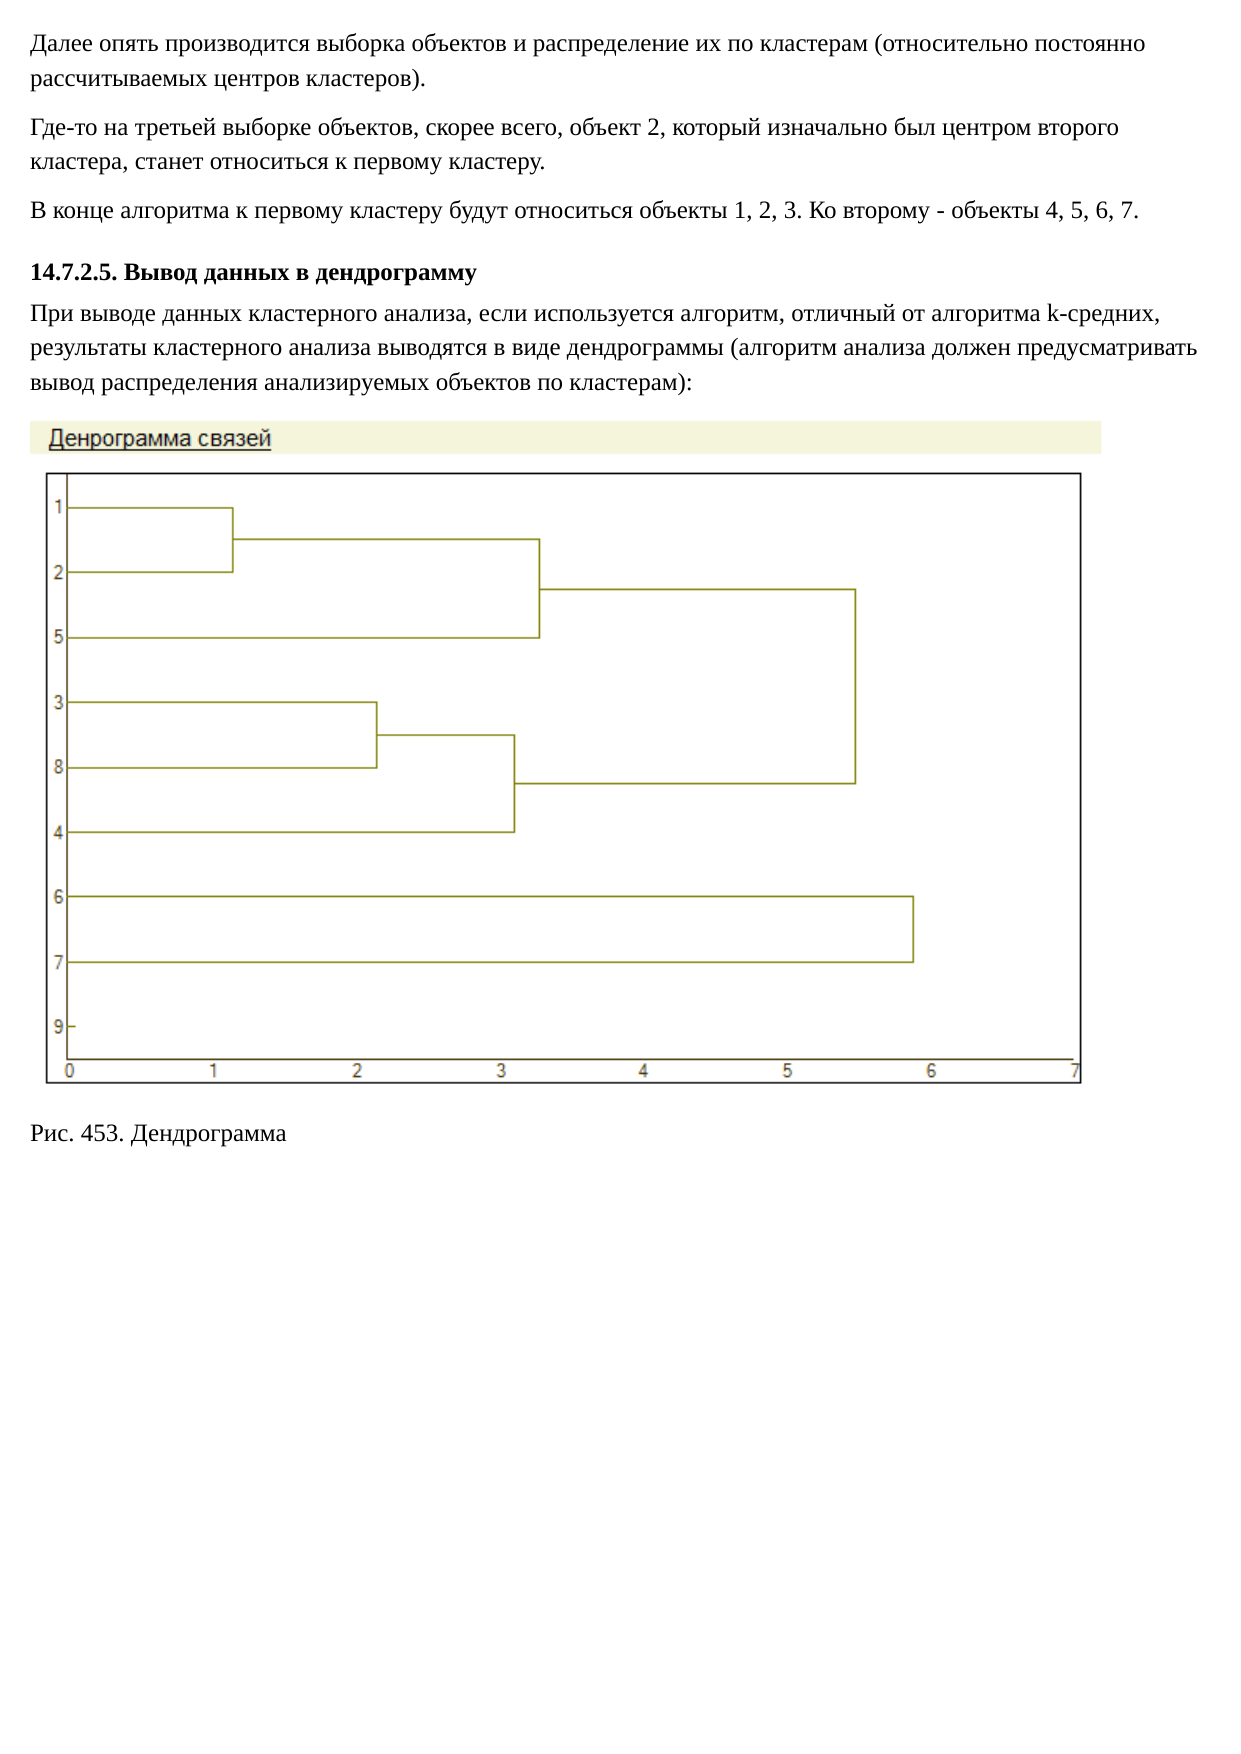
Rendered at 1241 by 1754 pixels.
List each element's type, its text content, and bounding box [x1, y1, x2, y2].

subtitle 14.7.2.5. Вывод данных в дендрограмму [30, 257, 1211, 286]
picture [29, 416, 1102, 1098]
text Рис. 453. Дендрограмма [30, 1118, 1211, 1146]
text Где-то на третьей выборке объектов, скорее всего, объект 2, который изначально был центром второго кластера, станет относиться к первому кластеру. [30, 112, 1211, 175]
text Далее опять производится выборка объектов и распределение их по кластерам (относительно постоянно рассчитываемых центров кластеров). [30, 28, 1211, 91]
text В конце алгоритма к первому кластеру будут относиться объекты 1, 2, 3. Ко второму ‑ объекты 4, 5, 6, 7. [30, 195, 1211, 224]
text При выводе данных кластерного анализа, если используется алгоритм, отличный от алгоритма k-средних, результаты кластерного анализа выводятся в виде дендрограммы (алгоритм анализа должен предусматривать вывод распределения анализируемых объектов по кластерам): [30, 298, 1211, 396]
